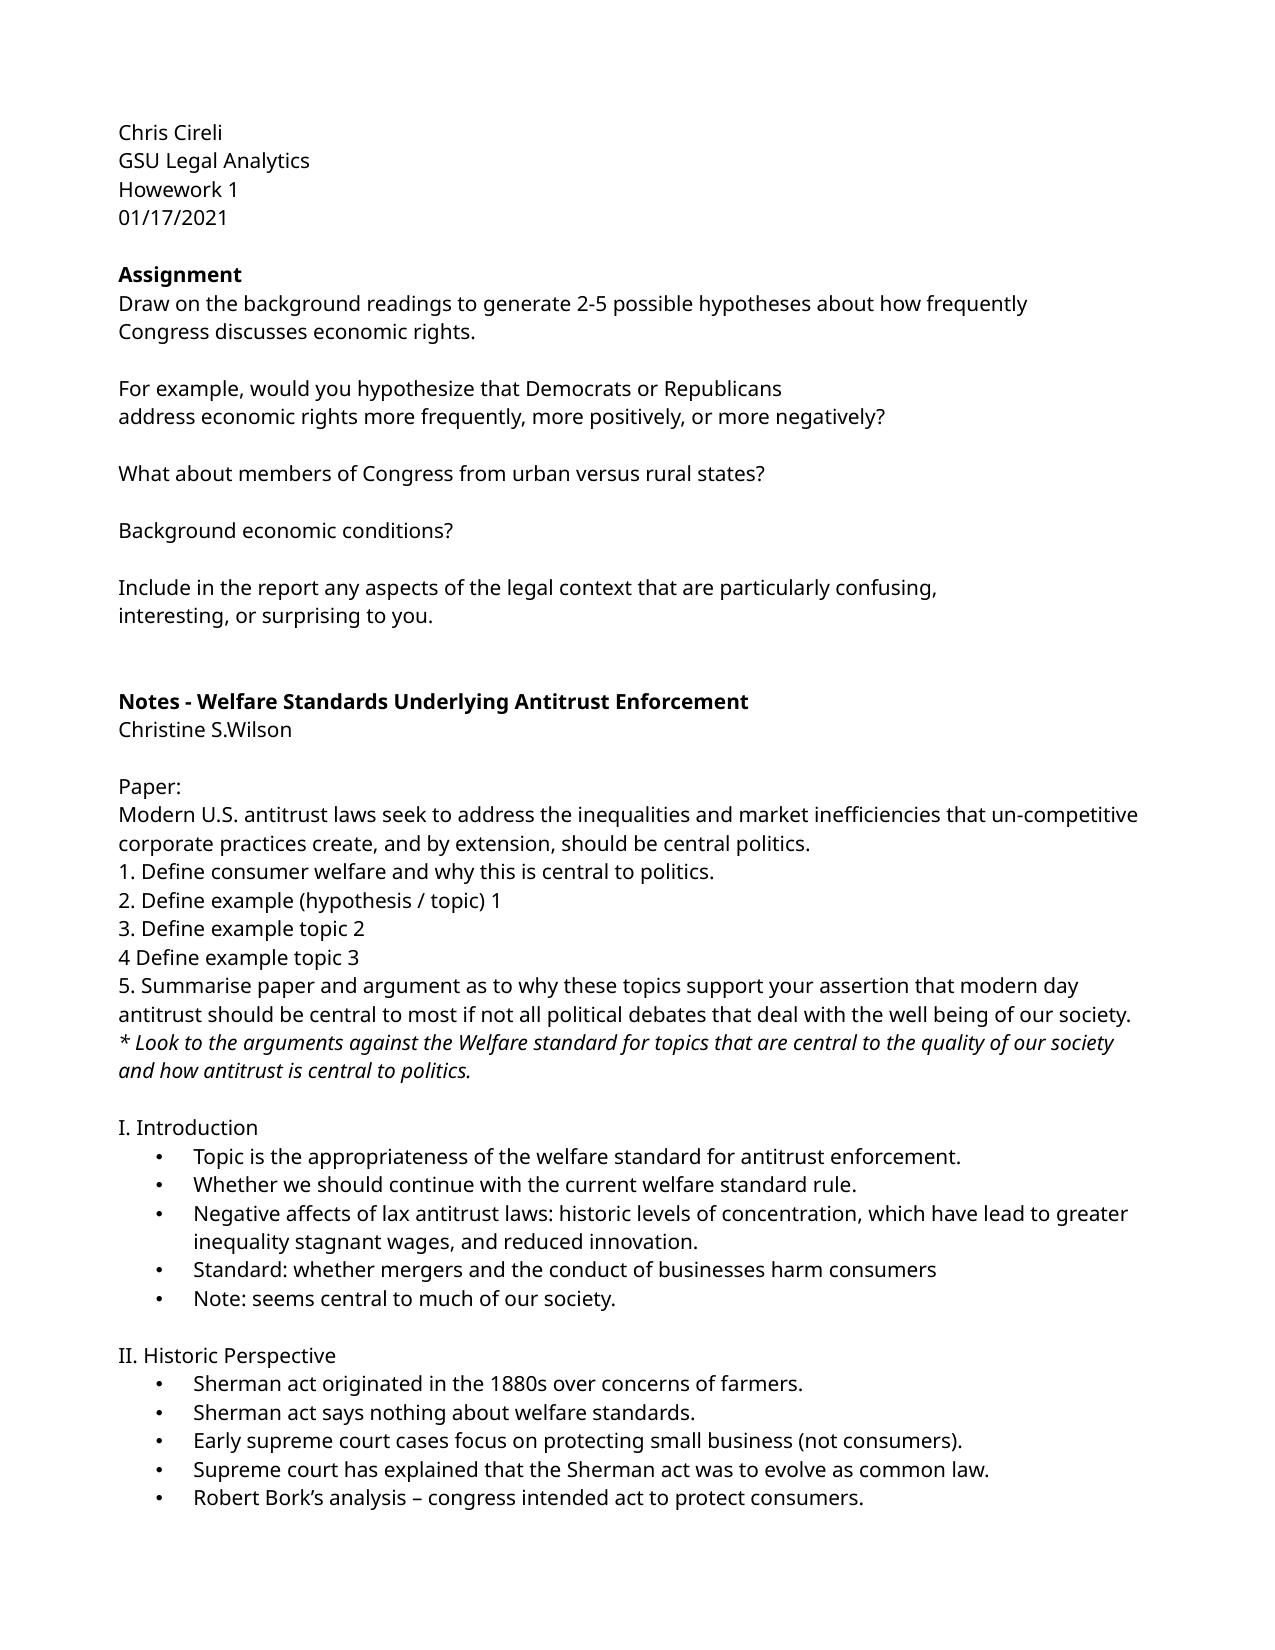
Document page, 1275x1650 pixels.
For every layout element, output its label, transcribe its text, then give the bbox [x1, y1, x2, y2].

text 5. Summarise paper and argument as to why these topics support your assertion that modern day antitrust should be central to most if not all political debates that deal with the well being of our society. [118, 971, 1157, 1028]
text address economic rights more frequently, more positively, or more negatively? [118, 402, 1157, 431]
list Robert Bork’s analysis – congress intended act to protect consumers. [156, 1483, 1157, 1512]
text II. Historic Perspective [118, 1341, 1157, 1369]
list Whether we should continue with the current welfare standard rule. [156, 1170, 1157, 1199]
text Howework 1 [118, 175, 1157, 203]
text Notes - Welfare Standards Underlying Antitrust Enforcement [118, 687, 1157, 715]
text interesting, or surprising to you. [118, 602, 1157, 630]
text 1. Define consumer welfare and why this is central to politics. [118, 857, 1157, 886]
text Congress discusses economic rights. [118, 317, 1157, 346]
text Assignment [118, 260, 1157, 289]
text Chris Cireli [118, 118, 1157, 147]
text Draw on the background readings to generate 2-5 possible hypotheses about how frequently [118, 289, 1157, 317]
text 4 Define example topic 3 [118, 943, 1157, 971]
list Sherman act originated in the 1880s over concerns of farmers. [156, 1369, 1157, 1398]
text Paper: [118, 772, 1157, 801]
text Modern U.S. antitrust laws seek to address the inequalities and market inefficiencies that un-competitive corporate practices create, and by extension, should be central politics. [118, 801, 1157, 857]
text 01/17/2021 [118, 203, 1157, 232]
text Include in the report any aspects of the legal context that are particularly confusing, [118, 573, 1157, 602]
text I. Introduction [118, 1113, 1157, 1142]
list Negative affects of lax antitrust laws: historic levels of concentration, which have lead to greater inequality stagnant wages, and reduced innovation. [156, 1199, 1157, 1256]
list Topic is the appropriateness of the welfare standard for antitrust enforcement. [156, 1142, 1157, 1170]
text * Look to the arguments against the Welfare standard for topics that are central to the quality of our society and how antitrust is central to politics. [118, 1028, 1157, 1085]
text Christine S.Wilson [118, 715, 1157, 744]
text 2. Define example (hypothesis / topic) 1 [118, 886, 1157, 914]
list Early supreme court cases focus on protecting small business (not consumers). [156, 1426, 1157, 1455]
list Standard: whether mergers and the conduct of businesses harm consumers [156, 1256, 1157, 1284]
text Background economic conditions? [118, 516, 1157, 545]
list Supreme court has explained that the Sherman act was to evolve as common law. [156, 1455, 1157, 1483]
text For example, would you hypothesize that Democrats or Republicans [118, 374, 1157, 402]
text GSU Legal Analytics [118, 147, 1157, 175]
text 3. Define example topic 2 [118, 914, 1157, 943]
list Note: seems central to much of our society. [156, 1284, 1157, 1312]
list Sherman act says nothing about welfare standards. [156, 1398, 1157, 1426]
text What about members of Congress from urban versus rural states? [118, 459, 1157, 488]
